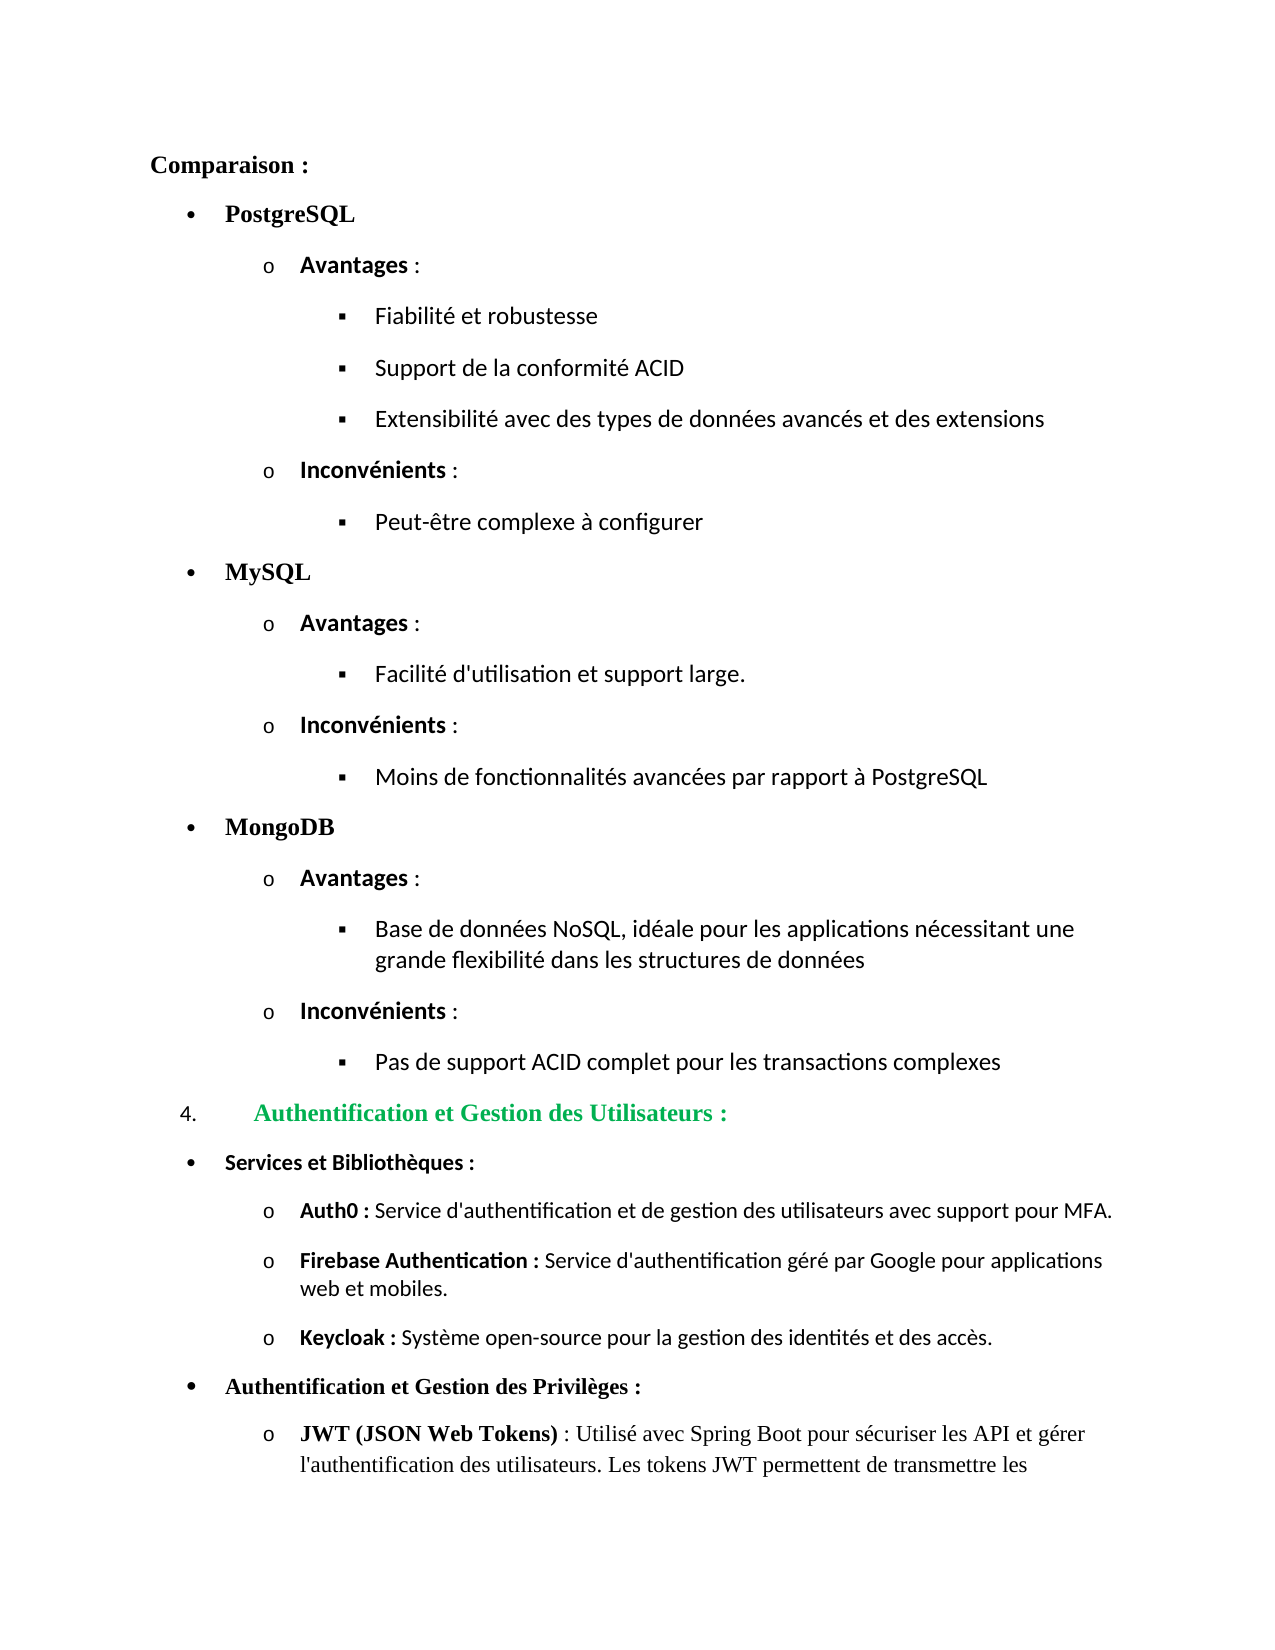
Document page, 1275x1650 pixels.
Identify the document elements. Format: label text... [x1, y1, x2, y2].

list Authentification et Gestion des Privilèges : [187, 1373, 1125, 1399]
list Authentification et Gestion des Utilisateurs : [179, 1098, 1125, 1127]
list MySQL [187, 557, 1125, 586]
list Moins de fonctionnalités avancées par rapport à PostgreSQL [337, 761, 1125, 791]
list Peut-être complexe à configurer [337, 506, 1125, 536]
list Services et Bibliothèques : [187, 1148, 1125, 1176]
list Keycloak : Système open-source pour la gestion des identités et des accès. [262, 1323, 1125, 1352]
list Facilité d'utilisation et support large. [337, 658, 1125, 689]
list PostgreSQL [187, 199, 1125, 228]
list Inconvénients : [262, 709, 1125, 740]
list MongoDB [187, 812, 1125, 841]
list JWT (JSON Web Tokens) : Utilisé avec Spring Boot pour sécuriser les API et gérer l'authentification des utilisateurs. Les tokens JWT permettent de transmettre les [262, 1420, 1125, 1478]
list Base de données NoSQL, idéale pour les applications nécessitant une grande flexibilité dans les structures de données [337, 913, 1125, 974]
subtitle Comparaison : [150, 150, 1125, 179]
list Fiabilité et robustesse [337, 301, 1125, 331]
list Pas de support ACID complet pour les transactions complexes [337, 1046, 1125, 1077]
list Avantages : [262, 249, 1125, 280]
list Support de la conformité ACID [337, 352, 1125, 382]
list Inconvénients : [262, 454, 1125, 485]
list Avantages : [262, 862, 1125, 892]
list Firebase Authentication : Service d'authentification géré par Google pour applications web et mobiles. [262, 1246, 1125, 1302]
list Auth0 : Service d'authentification et de gestion des utilisateurs avec support pour MFA. [262, 1197, 1125, 1225]
list Inconvénients : [262, 995, 1125, 1026]
list Avantages : [262, 607, 1125, 637]
list Extensibilité avec des types de données avancés et des extensions [337, 403, 1125, 434]
